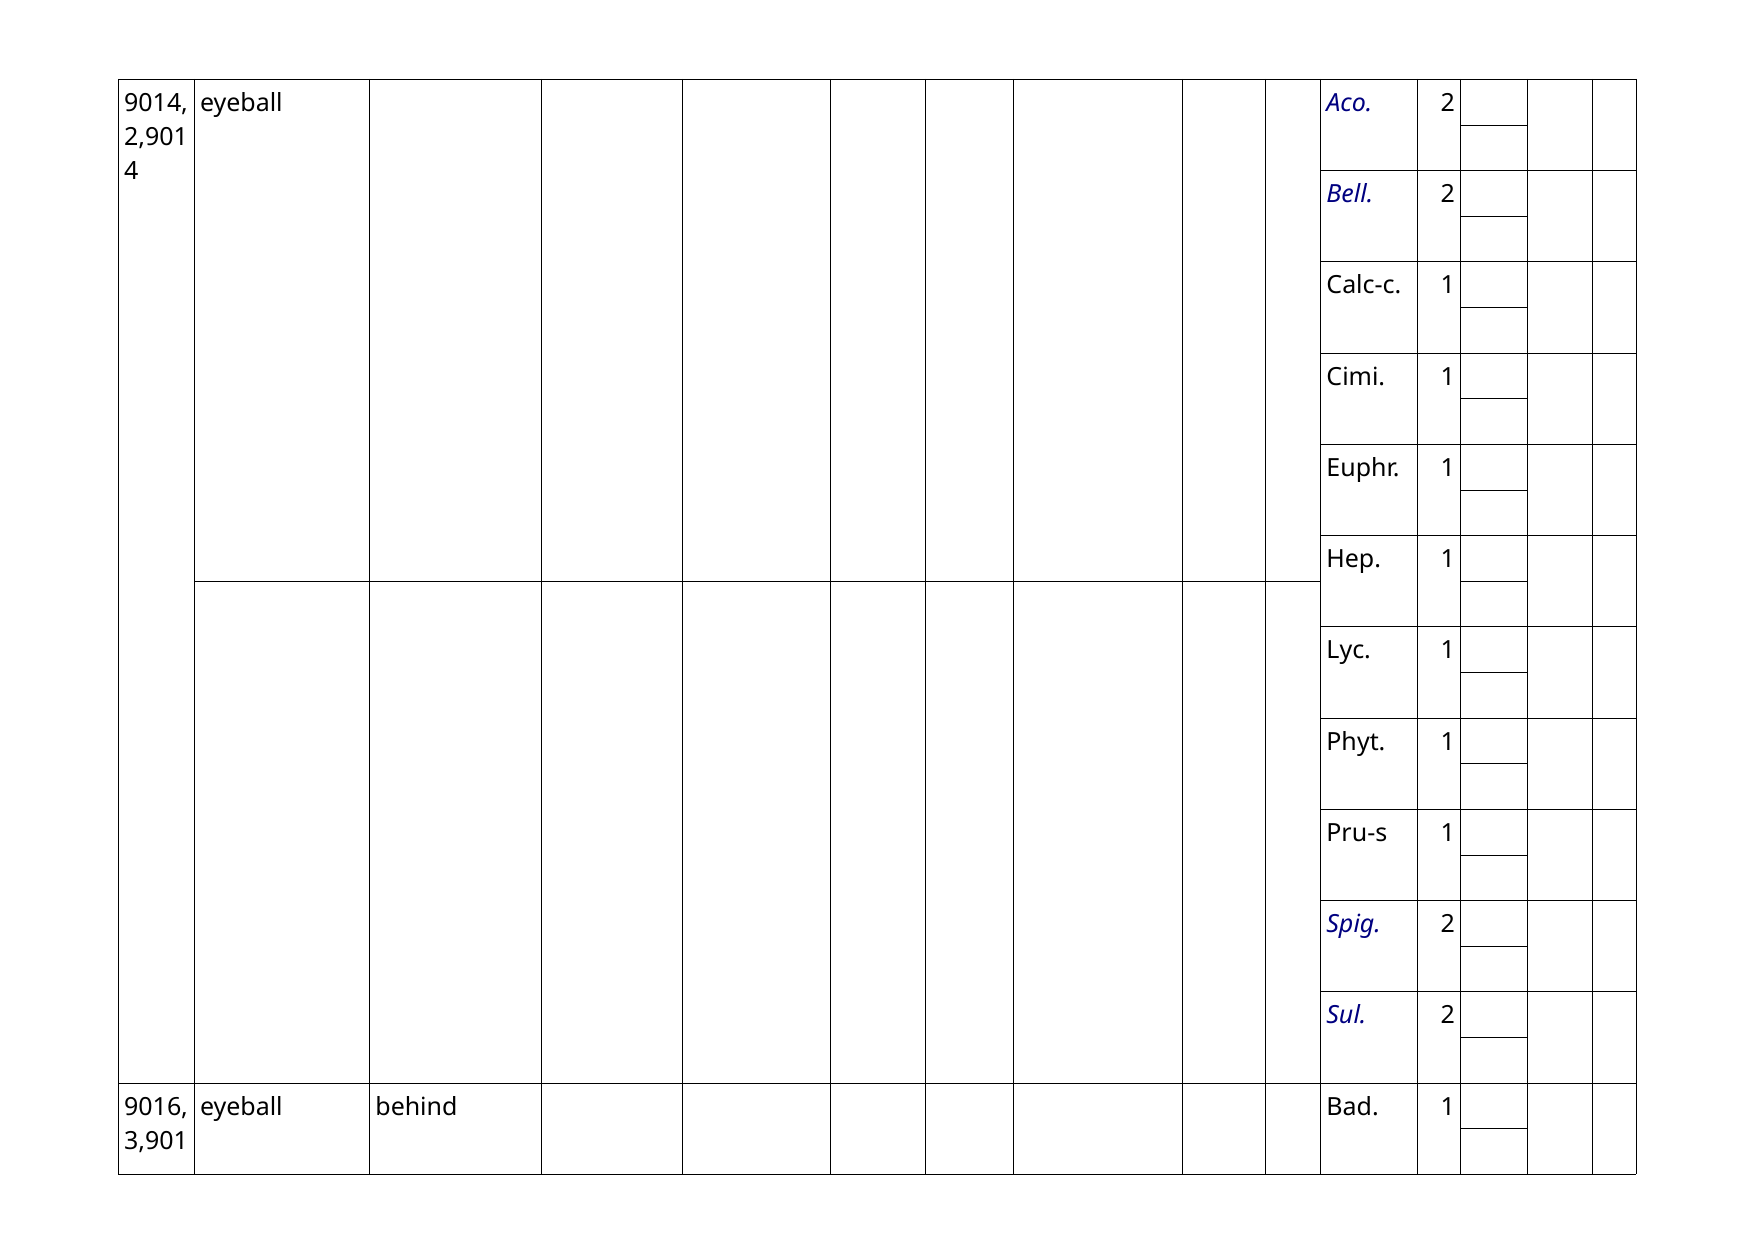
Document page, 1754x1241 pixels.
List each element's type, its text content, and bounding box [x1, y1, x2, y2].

table_cell [1461, 719, 1527, 763]
table_cell [1461, 627, 1527, 672]
table_cell [1461, 1038, 1527, 1083]
table_cell [1593, 262, 1636, 353]
table_cell [926, 1084, 1013, 1174]
table_cell [1528, 719, 1592, 809]
table_cell Spig. [1321, 901, 1417, 991]
table_cell [1593, 901, 1636, 991]
table_cell [1266, 80, 1320, 581]
table_cell [1461, 217, 1527, 261]
table_cell [1528, 627, 1592, 718]
table_cell Pru-s [1321, 810, 1417, 900]
table_cell [1461, 810, 1527, 854]
table_cell [542, 1084, 682, 1174]
table_cell [1183, 582, 1265, 1083]
table_cell [831, 582, 925, 1083]
table_cell [1014, 80, 1182, 581]
table_cell 1 [1418, 262, 1460, 353]
table_cell [683, 80, 830, 581]
table_cell Bell. [1321, 171, 1417, 261]
table_cell [1014, 582, 1182, 1083]
table_cell [1014, 1084, 1182, 1174]
table_cell [1528, 445, 1592, 535]
table_cell [1461, 536, 1527, 581]
table_cell [1461, 992, 1527, 1037]
table_cell [1528, 80, 1592, 170]
table_cell [1461, 1084, 1527, 1128]
table_cell [1593, 992, 1636, 1083]
table_cell [1461, 491, 1527, 535]
table_cell [1593, 445, 1636, 535]
table_cell [370, 80, 541, 581]
table_cell 2 [1418, 80, 1460, 170]
table_cell [1461, 764, 1527, 809]
table_cell 9016,3,901 [119, 1084, 194, 1174]
table_cell Cimi. [1321, 354, 1417, 444]
table_cell 2 [1418, 901, 1460, 991]
table_cell [370, 582, 541, 1083]
table_cell Euphr. [1321, 445, 1417, 535]
table_cell [1461, 80, 1527, 124]
table_cell [1461, 856, 1527, 900]
table_cell [1528, 810, 1592, 900]
table_cell [1528, 536, 1592, 626]
table_cell [1266, 582, 1320, 1083]
table_cell [1183, 1084, 1265, 1174]
table_cell Calc-c. [1321, 262, 1417, 353]
table_cell [1528, 262, 1592, 353]
table_cell [1461, 171, 1527, 216]
table_cell 1 [1418, 536, 1460, 626]
table_cell [1593, 80, 1636, 170]
table_cell [831, 1084, 925, 1174]
table_cell [1461, 901, 1527, 946]
table_cell [1461, 126, 1527, 170]
table_cell [1528, 1084, 1592, 1174]
table_cell [1593, 1084, 1636, 1174]
table_cell [1461, 262, 1527, 307]
table_cell [1593, 171, 1636, 261]
table_cell 2 [1418, 992, 1460, 1083]
table_cell Hep. [1321, 536, 1417, 626]
table_cell eyeball [195, 1084, 369, 1174]
table_cell [1528, 171, 1592, 261]
table_cell Aco. [1321, 80, 1417, 170]
table_cell [1461, 1129, 1527, 1174]
table_cell eyeball [195, 80, 369, 581]
table_cell [1593, 627, 1636, 718]
table_cell 1 [1418, 1084, 1460, 1174]
table_cell [1461, 582, 1527, 626]
table_cell [1461, 399, 1527, 444]
table_cell Phyt. [1321, 719, 1417, 809]
table_cell [1266, 1084, 1320, 1174]
table_cell behind [370, 1084, 541, 1174]
table_cell [195, 582, 369, 1083]
table_cell [1183, 80, 1265, 581]
table_cell [1461, 947, 1527, 991]
table_cell [1461, 445, 1527, 489]
table_cell Lyc. [1321, 627, 1417, 718]
table_cell [1528, 992, 1592, 1083]
table_cell [1593, 354, 1636, 444]
table_cell 2 [1418, 171, 1460, 261]
table_cell [683, 582, 830, 1083]
table_cell [1528, 354, 1592, 444]
table_cell [1461, 673, 1527, 718]
table_cell [926, 80, 1013, 581]
table_cell 9014,2,9014 [119, 80, 194, 1083]
table_cell [926, 582, 1013, 1083]
table_cell [1461, 308, 1527, 353]
table_cell [1593, 536, 1636, 626]
table_cell [683, 1084, 830, 1174]
table_cell [542, 80, 682, 581]
table_cell [831, 80, 925, 581]
table_cell [542, 582, 682, 1083]
table_cell 1 [1418, 445, 1460, 535]
table_cell 1 [1418, 719, 1460, 809]
table_cell 1 [1418, 354, 1460, 444]
table_cell [1593, 719, 1636, 809]
table_cell Sul. [1321, 992, 1417, 1083]
table_cell 1 [1418, 627, 1460, 718]
table_cell Bad. [1321, 1084, 1417, 1174]
table_cell 1 [1418, 810, 1460, 900]
table_cell [1593, 810, 1636, 900]
table_cell [1461, 354, 1527, 398]
table_cell [1528, 901, 1592, 991]
